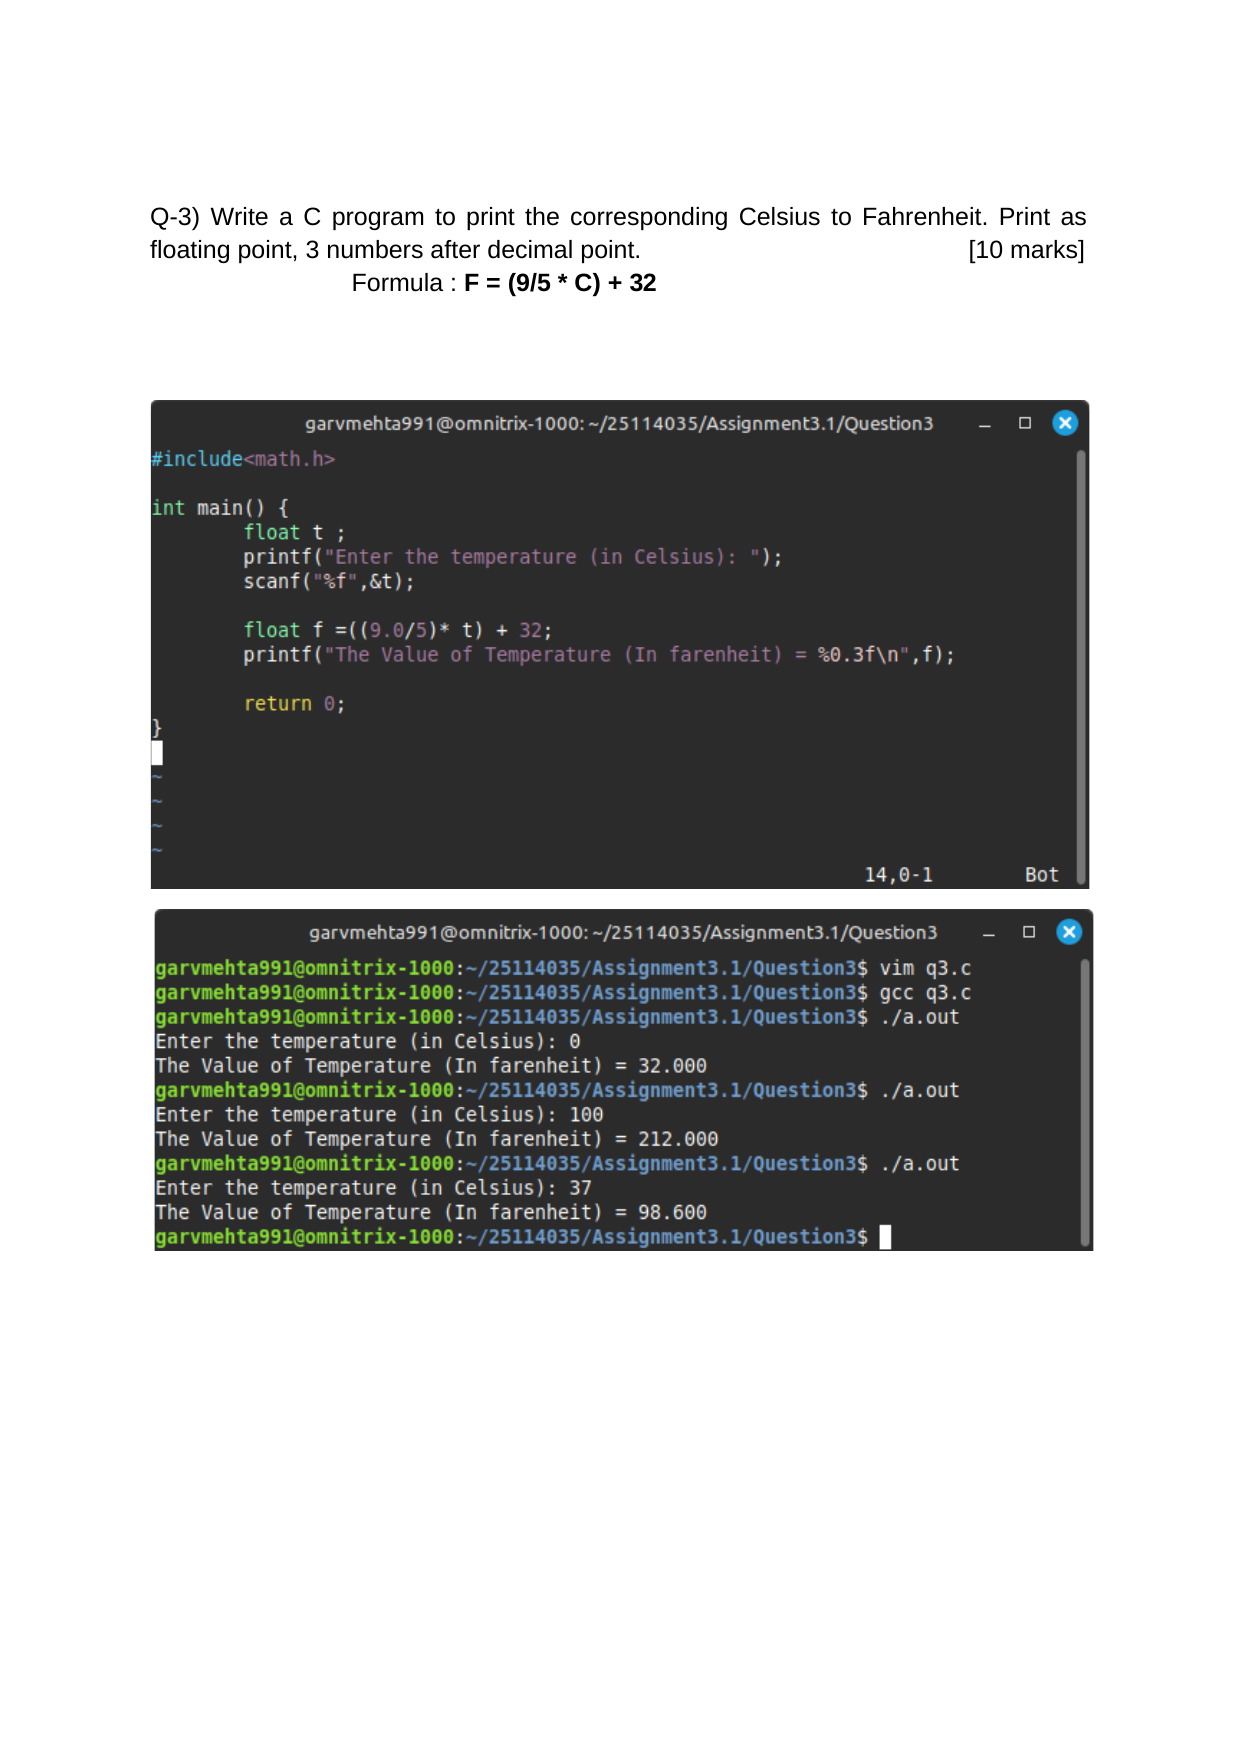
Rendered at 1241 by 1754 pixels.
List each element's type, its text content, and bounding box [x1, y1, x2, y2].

picture [150, 400, 1090, 889]
picture [154, 909, 1094, 1251]
text Q-3) Write a C program to print the corresponding Celsius to Fahrenheit. Print as floating point, 3 numbers after decimal point. [10 marks] [150, 202, 1089, 264]
text Formula : F = (9/5 * C) + 32 [351, 268, 1093, 297]
